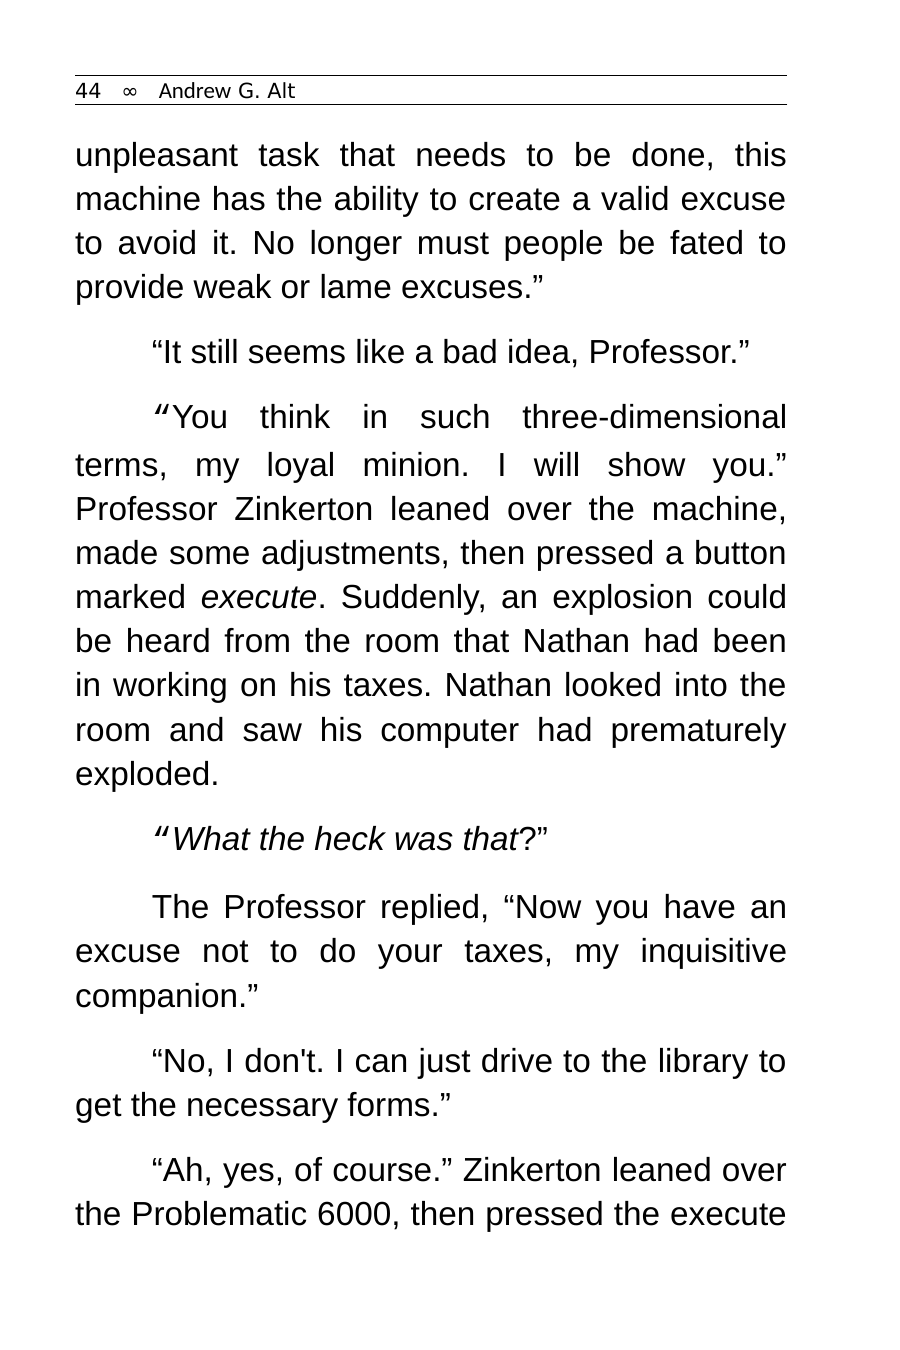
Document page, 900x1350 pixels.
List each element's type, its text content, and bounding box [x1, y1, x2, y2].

text “You think in such three-dimensional terms, my loyal minion. I will show you.” Professor Zinkerton leaned over the machine, made some adjustments, then pressed a button marked execute. Suddenly, an explosion could be heard from the room that Nathan had been in working on his taxes. Nathan looked into the room and saw his computer had prematurely exploded. [75, 397, 787, 792]
text “Ah, yes, of course.” Zinkerton leaned over the Problematic 6000, then pressed the execute [75, 1150, 787, 1232]
text “What the heck was that?” [75, 819, 787, 860]
text “It still seems like a bad idea, Professor.” [75, 332, 787, 371]
text The Professor replied, “Now you have an excuse not to do your taxes, my inquisitive companion.” [75, 887, 787, 1014]
text “No, I don't. I can just drive to the library to get the necessary forms.” [75, 1041, 787, 1123]
text unpleasant task that needs to be done, this machine has the ability to create a valid excuse to avoid it. No longer must people be fated to provide weak or lame excuses.” [75, 135, 787, 306]
